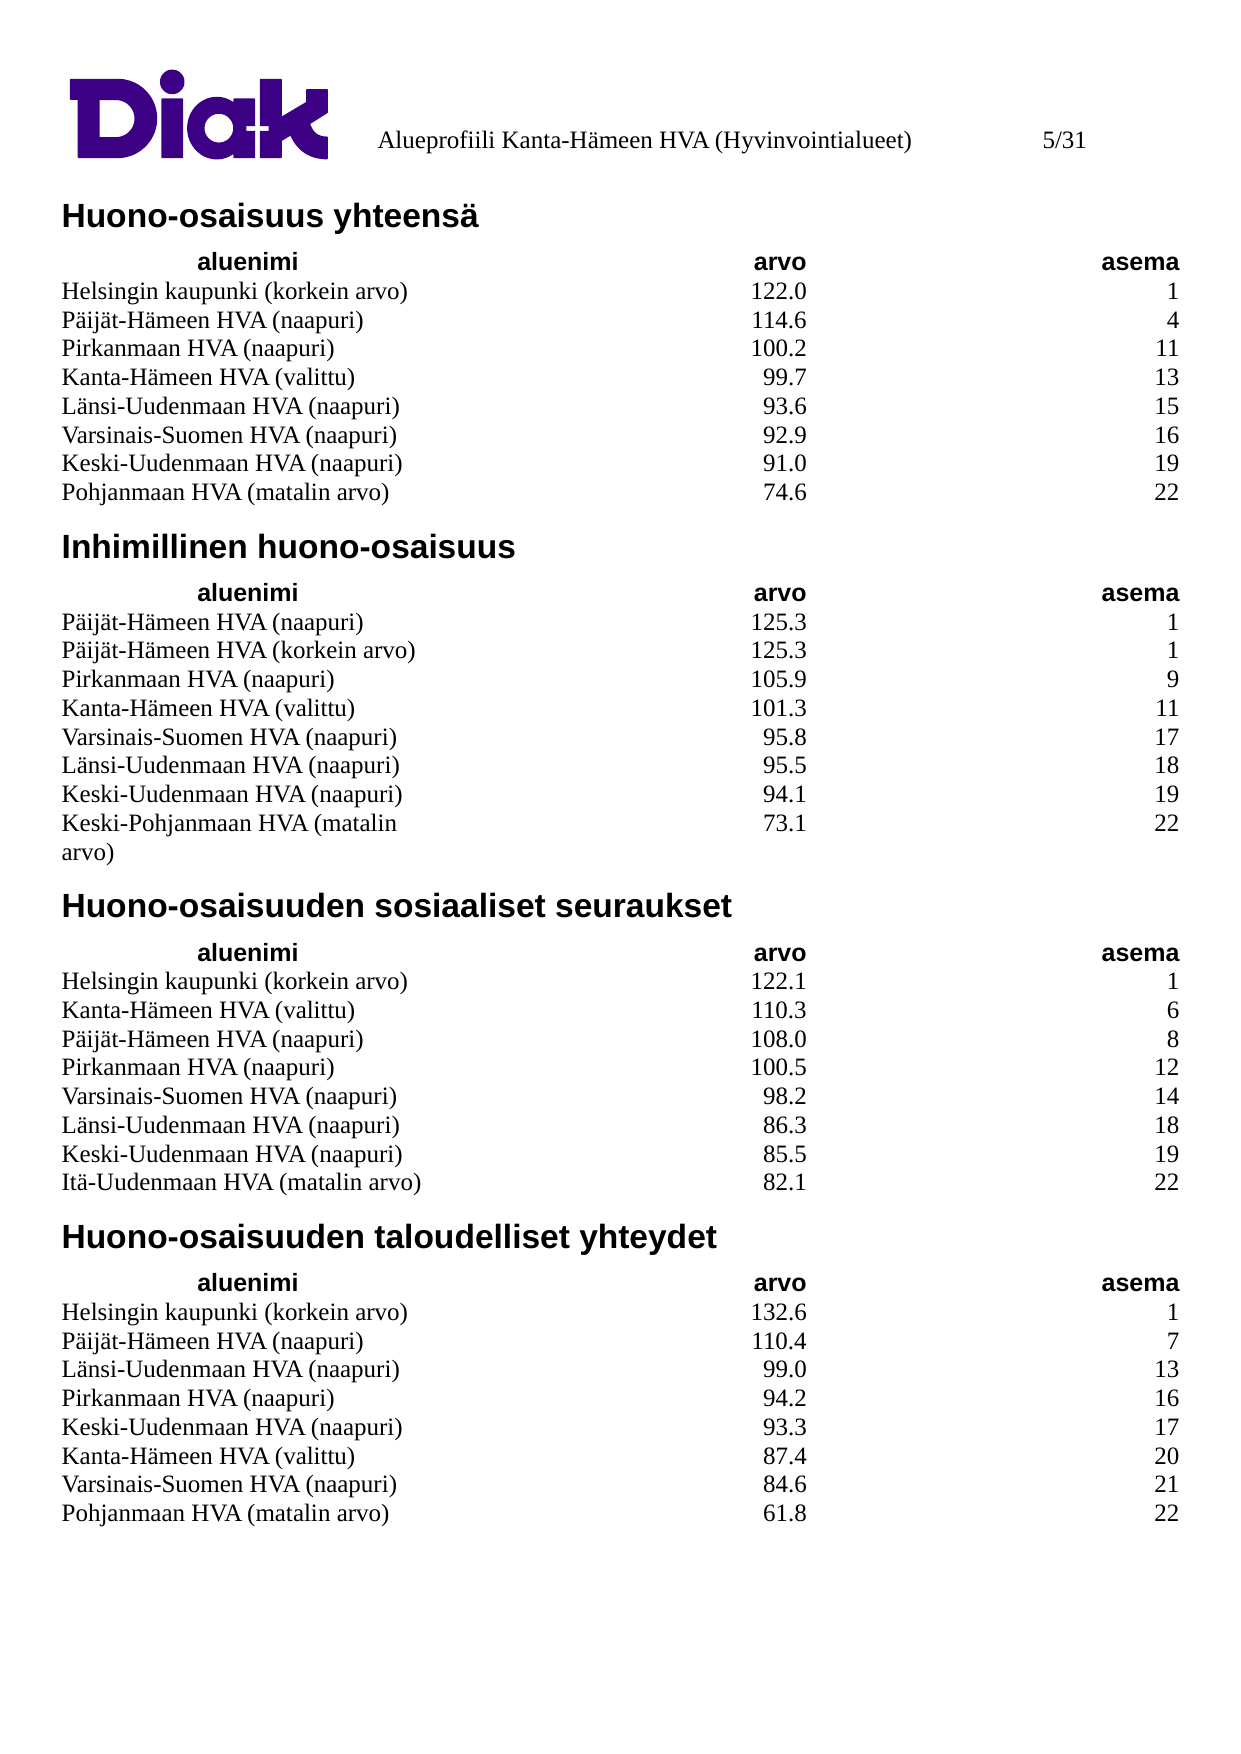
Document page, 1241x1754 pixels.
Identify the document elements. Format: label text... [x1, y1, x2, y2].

table_cell Pirkanmaan HVA (naapuri) [61, 334, 434, 362]
table_header arvo [434, 578, 806, 607]
table_header asema [806, 938, 1179, 966]
table_cell 16 [806, 1383, 1179, 1412]
subtitle Huono-osaisuuden sosiaaliset seuraukset [61, 886, 1179, 925]
table_cell 99.7 [434, 362, 806, 391]
table_cell Länsi-Uudenmaan HVA (naapuri) [61, 751, 434, 779]
table_cell 94.1 [434, 779, 806, 808]
subtitle Huono-osaisuuden taloudelliset yhteydet [61, 1217, 1179, 1256]
table_cell Pohjanmaan HVA (matalin arvo) [61, 477, 434, 506]
subtitle Inhimillinen huono-osaisuus [61, 527, 1179, 566]
table_cell Kanta-Hämeen HVA (valittu) [61, 1441, 434, 1469]
table_cell Keski-Uudenmaan HVA (naapuri) [61, 779, 434, 808]
table_cell Pirkanmaan HVA (naapuri) [61, 1383, 434, 1412]
table_cell 1 [806, 966, 1179, 995]
table_cell 4 [806, 305, 1179, 333]
table_header aluenimi [61, 1268, 434, 1297]
table_cell 1 [806, 276, 1179, 305]
table_cell Varsinais-Suomen HVA (naapuri) [61, 722, 434, 751]
table_cell 7 [806, 1326, 1179, 1354]
table_cell Keski-Uudenmaan HVA (naapuri) [61, 1412, 434, 1441]
table_header arvo [434, 247, 806, 276]
table_cell 19 [806, 1139, 1179, 1167]
table_cell 93.3 [434, 1412, 806, 1441]
table_cell Päijät-Hämeen HVA (naapuri) [61, 305, 434, 333]
table_cell 1 [806, 1297, 1179, 1326]
table_cell 95.8 [434, 722, 806, 751]
table_cell 91.0 [434, 449, 806, 477]
table_cell 86.3 [434, 1110, 806, 1139]
table_cell 1 [806, 636, 1179, 664]
table_cell 22 [806, 1168, 1179, 1196]
table_cell 125.3 [434, 636, 806, 664]
table_cell Länsi-Uudenmaan HVA (naapuri) [61, 1110, 434, 1139]
table_cell Helsingin kaupunki (korkein arvo) [61, 276, 434, 305]
table_cell 110.4 [434, 1326, 806, 1354]
table_header asema [806, 1268, 1179, 1297]
table_cell Pohjanmaan HVA (matalin arvo) [61, 1498, 434, 1527]
table_cell 18 [806, 1110, 1179, 1139]
table_cell 19 [806, 449, 1179, 477]
table_cell 22 [806, 808, 1179, 866]
table_cell 84.6 [434, 1470, 806, 1498]
table_cell Helsingin kaupunki (korkein arvo) [61, 1297, 434, 1326]
table_cell 22 [806, 477, 1179, 506]
table_cell Keski-Uudenmaan HVA (naapuri) [61, 1139, 434, 1167]
table_cell Kanta-Hämeen HVA (valittu) [61, 995, 434, 1024]
table_cell Varsinais-Suomen HVA (naapuri) [61, 420, 434, 448]
table_cell 93.6 [434, 391, 806, 420]
table_cell 125.3 [434, 607, 806, 636]
table_cell 20 [806, 1441, 1179, 1469]
table_cell 12 [806, 1053, 1179, 1081]
table_cell 22 [806, 1498, 1179, 1527]
table_cell Päijät-Hämeen HVA (naapuri) [61, 1326, 434, 1354]
table_cell Länsi-Uudenmaan HVA (naapuri) [61, 1355, 434, 1383]
table_cell 100.2 [434, 334, 806, 362]
table_cell 11 [806, 334, 1179, 362]
table_cell 94.2 [434, 1383, 806, 1412]
table_header arvo [434, 938, 806, 966]
table_cell Pirkanmaan HVA (naapuri) [61, 1053, 434, 1081]
table_cell Päijät-Hämeen HVA (korkein arvo) [61, 636, 434, 664]
table_cell 98.2 [434, 1081, 806, 1110]
table_cell 18 [806, 751, 1179, 779]
table_cell 95.5 [434, 751, 806, 779]
table_cell 61.8 [434, 1498, 806, 1527]
table_header aluenimi [61, 938, 434, 966]
table_cell Keski-Pohjanmaan HVA (matalin arvo) [61, 808, 434, 866]
table_header aluenimi [61, 578, 434, 607]
table_cell Pirkanmaan HVA (naapuri) [61, 664, 434, 693]
table_cell 122.1 [434, 966, 806, 995]
table_cell Varsinais-Suomen HVA (naapuri) [61, 1081, 434, 1110]
table_cell Päijät-Hämeen HVA (naapuri) [61, 1024, 434, 1052]
table_header asema [806, 247, 1179, 276]
table_cell 14 [806, 1081, 1179, 1110]
table_header arvo [434, 1268, 806, 1297]
table_cell 13 [806, 1355, 1179, 1383]
table_header aluenimi [61, 247, 434, 276]
table_cell 1 [806, 607, 1179, 636]
table_cell 19 [806, 779, 1179, 808]
table_cell 92.9 [434, 420, 806, 448]
table_cell 101.3 [434, 693, 806, 722]
table_cell 6 [806, 995, 1179, 1024]
table_cell 17 [806, 1412, 1179, 1441]
table_cell Varsinais-Suomen HVA (naapuri) [61, 1470, 434, 1498]
table_cell 8 [806, 1024, 1179, 1052]
table_cell 100.5 [434, 1053, 806, 1081]
table_cell 9 [806, 664, 1179, 693]
table_cell 74.6 [434, 477, 806, 506]
table_cell 73.1 [434, 808, 806, 866]
table_cell 13 [806, 362, 1179, 391]
subtitle Huono-osaisuus yhteensä [61, 196, 1179, 235]
table_cell 82.1 [434, 1168, 806, 1196]
table_cell 87.4 [434, 1441, 806, 1469]
table_cell 105.9 [434, 664, 806, 693]
table_cell 11 [806, 693, 1179, 722]
table_cell 108.0 [434, 1024, 806, 1052]
table_cell 16 [806, 420, 1179, 448]
table_cell 114.6 [434, 305, 806, 333]
table_cell 122.0 [434, 276, 806, 305]
table_cell Helsingin kaupunki (korkein arvo) [61, 966, 434, 995]
table_cell 17 [806, 722, 1179, 751]
table_header asema [806, 578, 1179, 607]
table_cell 110.3 [434, 995, 806, 1024]
table_cell Keski-Uudenmaan HVA (naapuri) [61, 449, 434, 477]
table_cell Länsi-Uudenmaan HVA (naapuri) [61, 391, 434, 420]
table_cell Kanta-Hämeen HVA (valittu) [61, 362, 434, 391]
table_cell 85.5 [434, 1139, 806, 1167]
table_cell Itä-Uudenmaan HVA (matalin arvo) [61, 1168, 434, 1196]
table_cell Päijät-Hämeen HVA (naapuri) [61, 607, 434, 636]
table_cell 21 [806, 1470, 1179, 1498]
table_cell 132.6 [434, 1297, 806, 1326]
table_cell 15 [806, 391, 1179, 420]
table_cell 99.0 [434, 1355, 806, 1383]
table_cell Kanta-Hämeen HVA (valittu) [61, 693, 434, 722]
